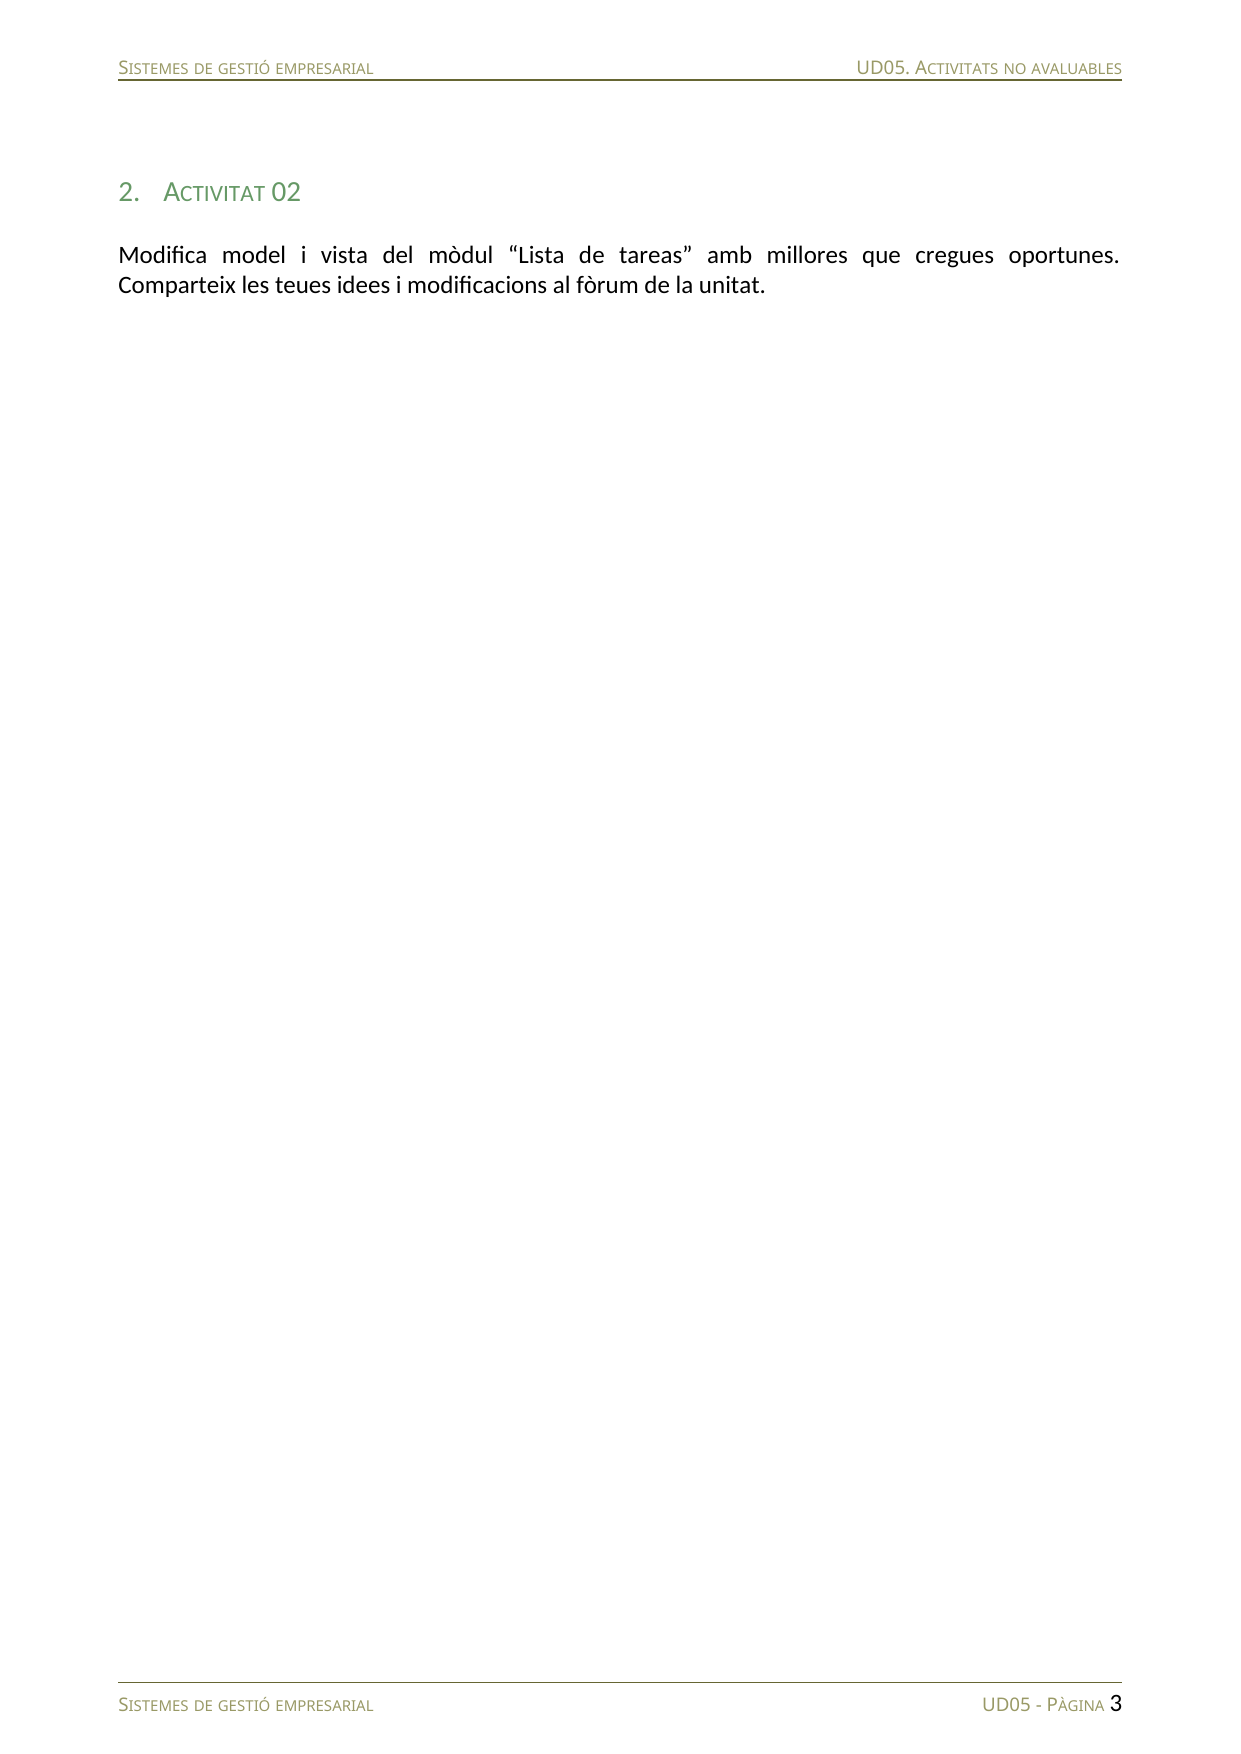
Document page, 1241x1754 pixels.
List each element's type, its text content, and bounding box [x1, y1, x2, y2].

text Modifica model i vista del mòdul “Lista de tareas” amb millores que cregues oportunes. Comparteix les teues idees i modificacions al fòrum de la unitat. [118, 239, 1122, 300]
subtitle Activitat 02 [118, 173, 1122, 209]
